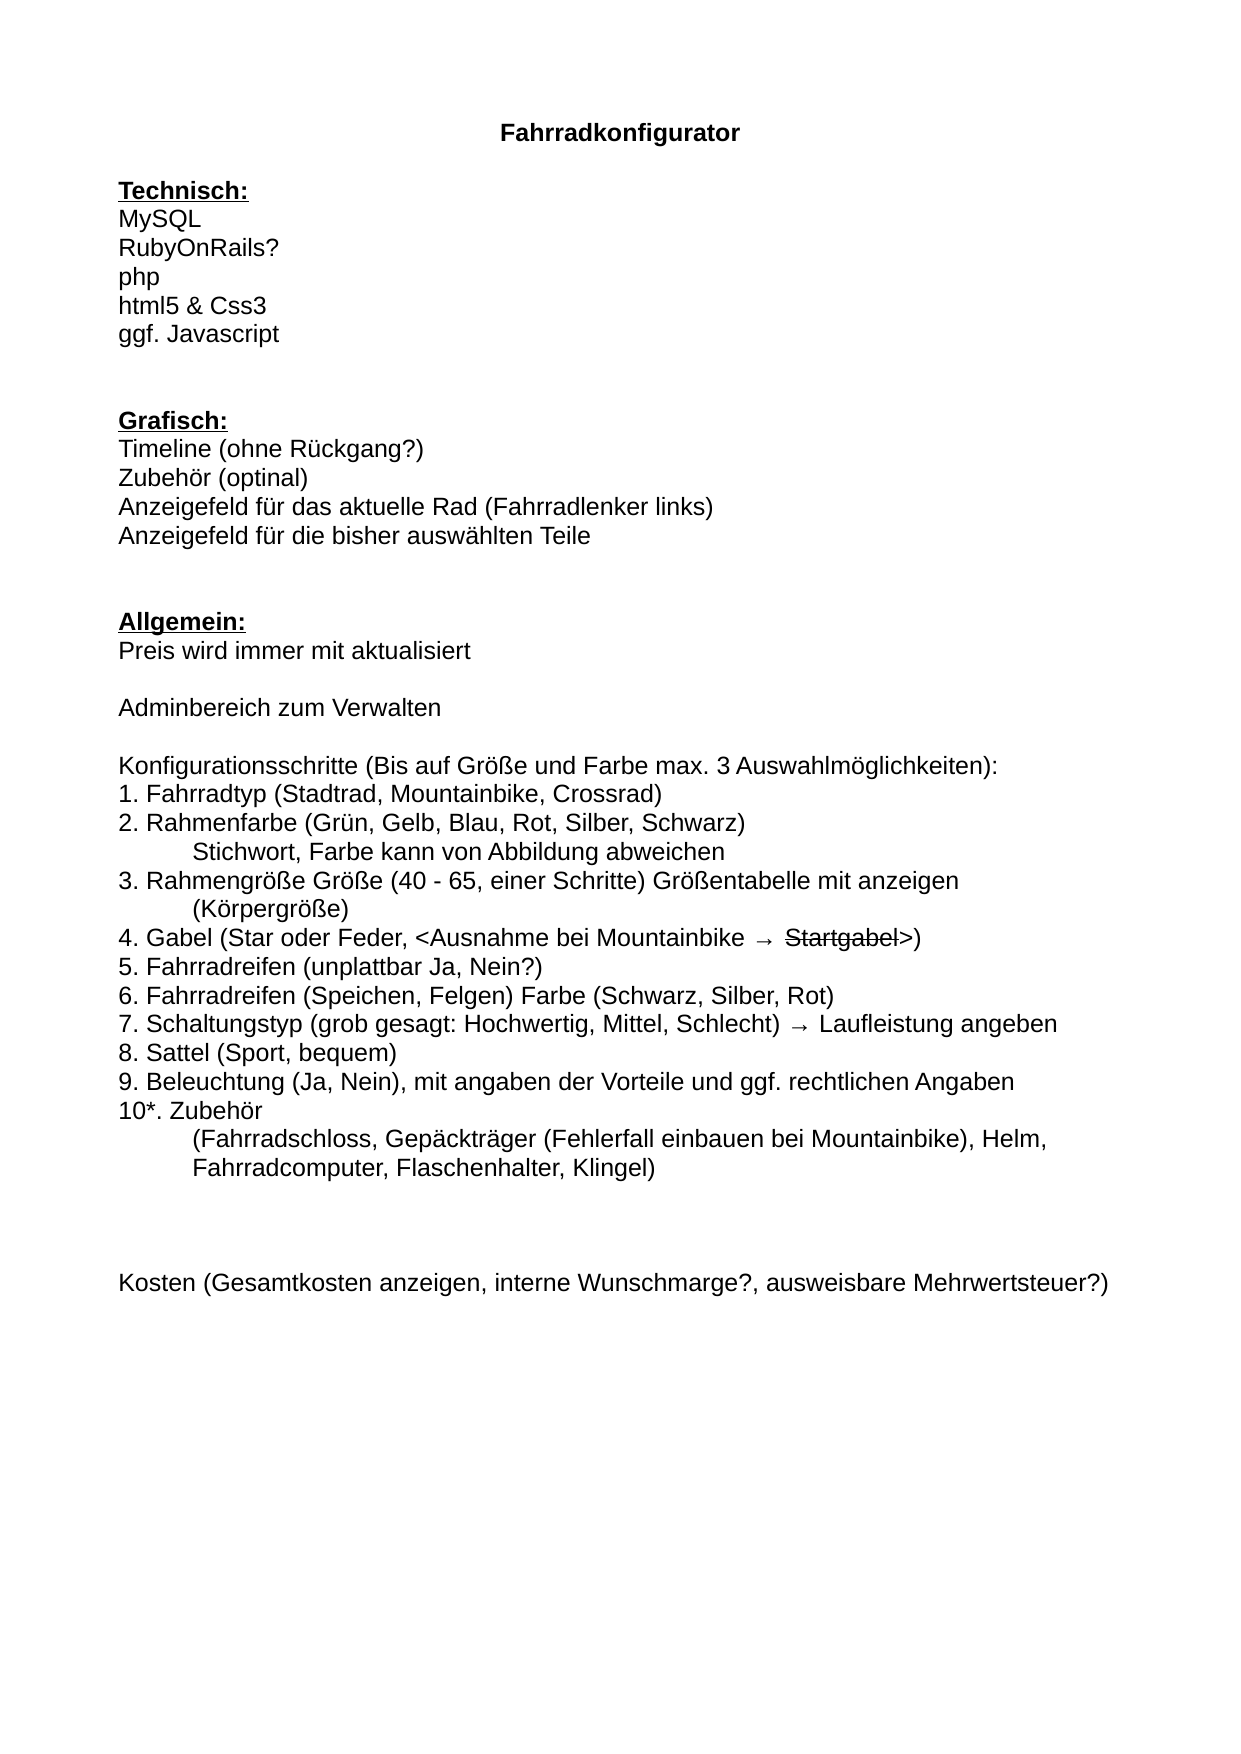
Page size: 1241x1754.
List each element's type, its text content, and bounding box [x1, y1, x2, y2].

text (Fahrradschloss, Gepäckträger (Fehlerfall einbauen bei Mountainbike), Helm, Fahrradcomputer, Flaschenhalter, Klingel) [118, 1124, 1122, 1182]
text Zubehör (optinal) [118, 463, 1122, 492]
text 2. Rahmenfarbe (Grün, Gelb, Blau, Rot, Silber, Schwarz) [118, 808, 1122, 837]
text 10*. Zubehör [118, 1096, 1122, 1124]
text php [118, 262, 1122, 291]
text Technisch: [118, 176, 1122, 204]
text Grafisch: [118, 406, 1122, 434]
text 8. Sattel (Sport, bequem) [118, 1038, 1122, 1067]
text 1. Fahrradtyp (Stadtrad, Mountainbike, Crossrad) [118, 779, 1122, 808]
text MySQL [118, 204, 1122, 233]
text RubyOnRails? [118, 233, 1122, 262]
text Timeline (ohne Rückgang?) [118, 434, 1122, 463]
text ggf. Javascript [118, 319, 1122, 348]
text Konfigurationsschritte (Bis auf Größe und Farbe max. 3 Auswahlmöglichkeiten): [118, 751, 1122, 779]
text 3. Rahmengröße Größe (40 - 65, einer Schritte) Größentabelle mit anzeigen (Körpergröße) [118, 866, 1122, 923]
text 4. Gabel (Star oder Feder, <Ausnahme bei Mountainbike → Startgabel>) [118, 923, 1122, 952]
text Kosten (Gesamtkosten anzeigen, interne Wunschmarge?, ausweisbare Mehrwertsteuer?) [118, 1268, 1122, 1297]
text 7. Schaltungstyp (grob gesagt: Hochwertig, Mittel, Schlecht) → Laufleistung angeben [118, 1009, 1122, 1038]
text Fahrradkonfigurator [118, 118, 1122, 147]
text Preis wird immer mit aktualisiert [118, 636, 1122, 664]
text Stichwort, Farbe kann von Abbildung abweichen [118, 837, 1122, 866]
text Anzeigefeld für das aktuelle Rad (Fahrradlenker links) [118, 492, 1122, 521]
text 9. Beleuchtung (Ja, Nein), mit angaben der Vorteile und ggf. rechtlichen Angaben [118, 1067, 1122, 1096]
text Anzeigefeld für die bisher auswählten Teile [118, 521, 1122, 549]
text 5. Fahrradreifen (unplattbar Ja, Nein?) [118, 952, 1122, 981]
text html5 & Css3 [118, 291, 1122, 319]
text Adminbereich zum Verwalten [118, 693, 1122, 722]
text Allgemein: [118, 607, 1122, 636]
text 6. Fahrradreifen (Speichen, Felgen) Farbe (Schwarz, Silber, Rot) [118, 981, 1122, 1009]
